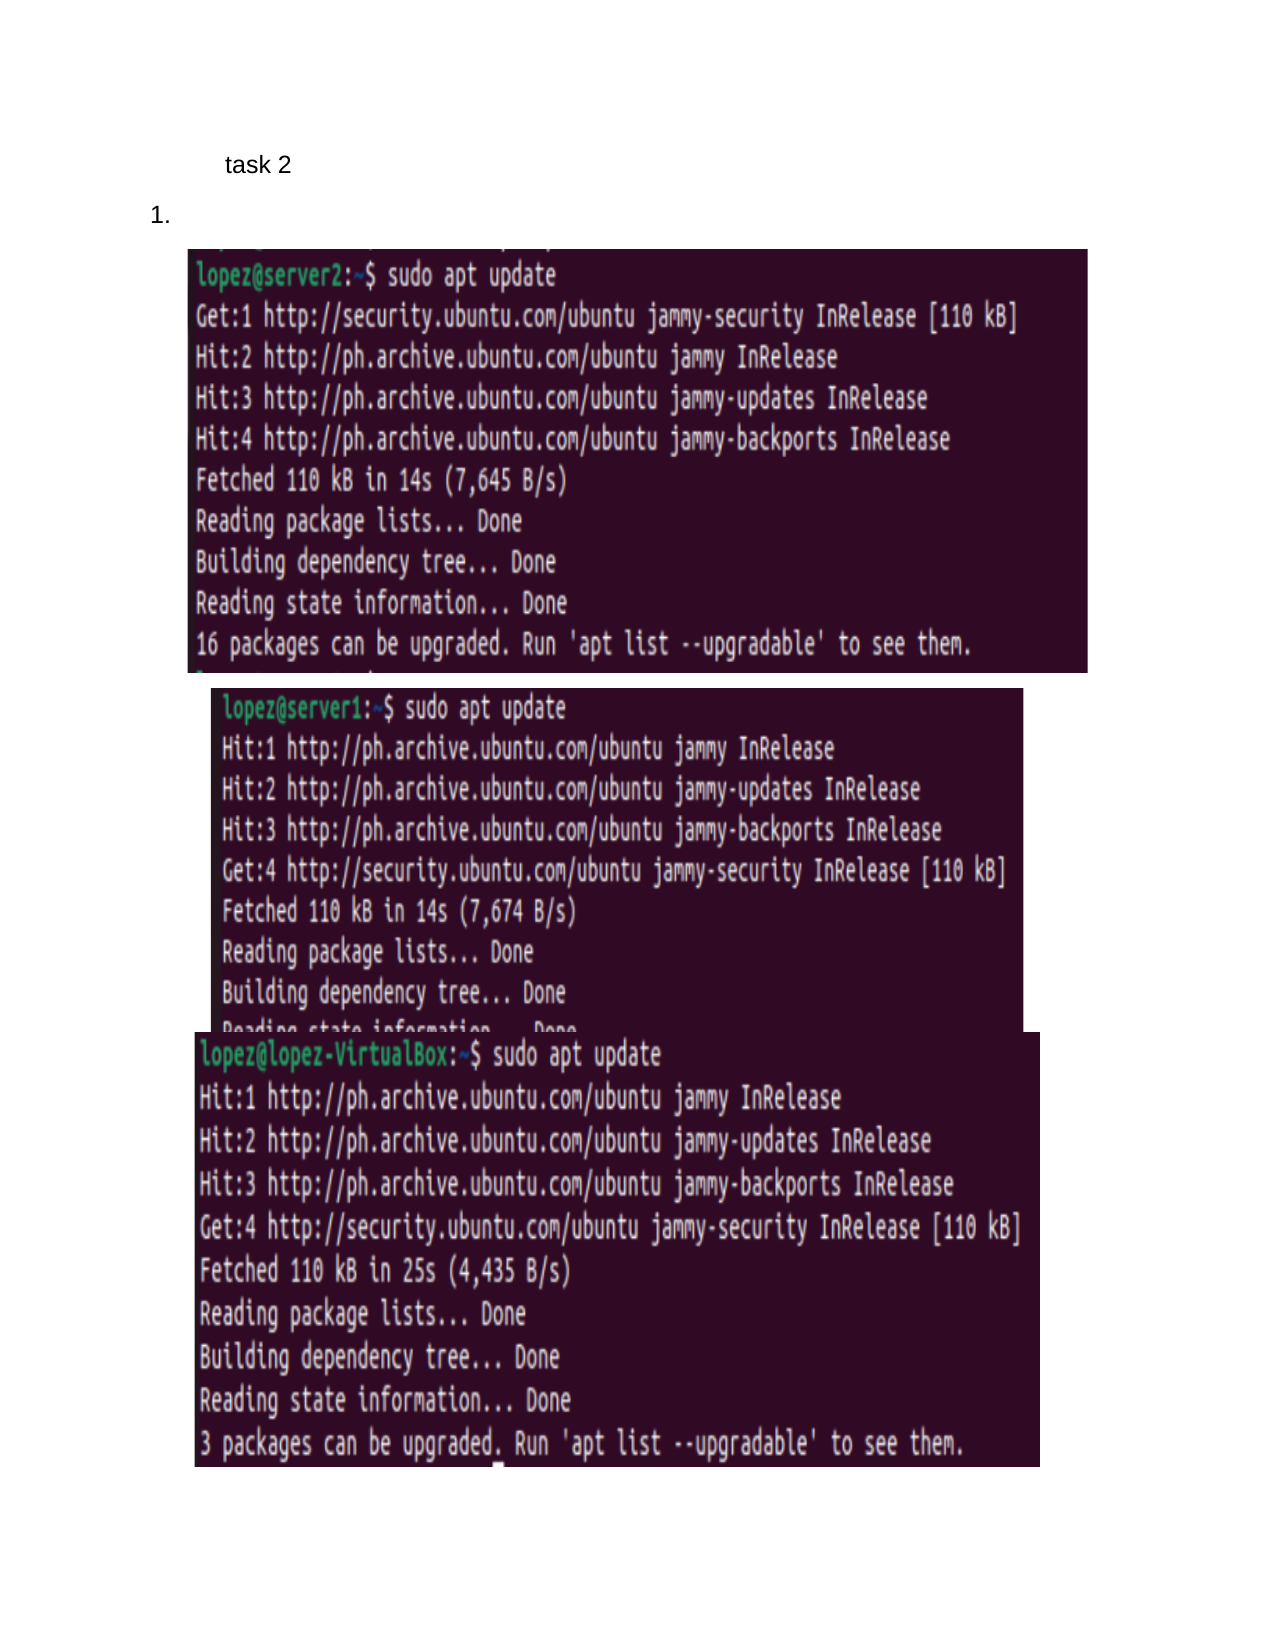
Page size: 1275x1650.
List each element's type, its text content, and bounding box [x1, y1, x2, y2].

text 1. [150, 200, 1125, 228]
text task 2 [150, 150, 1125, 179]
picture [194, 688, 1040, 1467]
picture [187, 249, 1088, 673]
